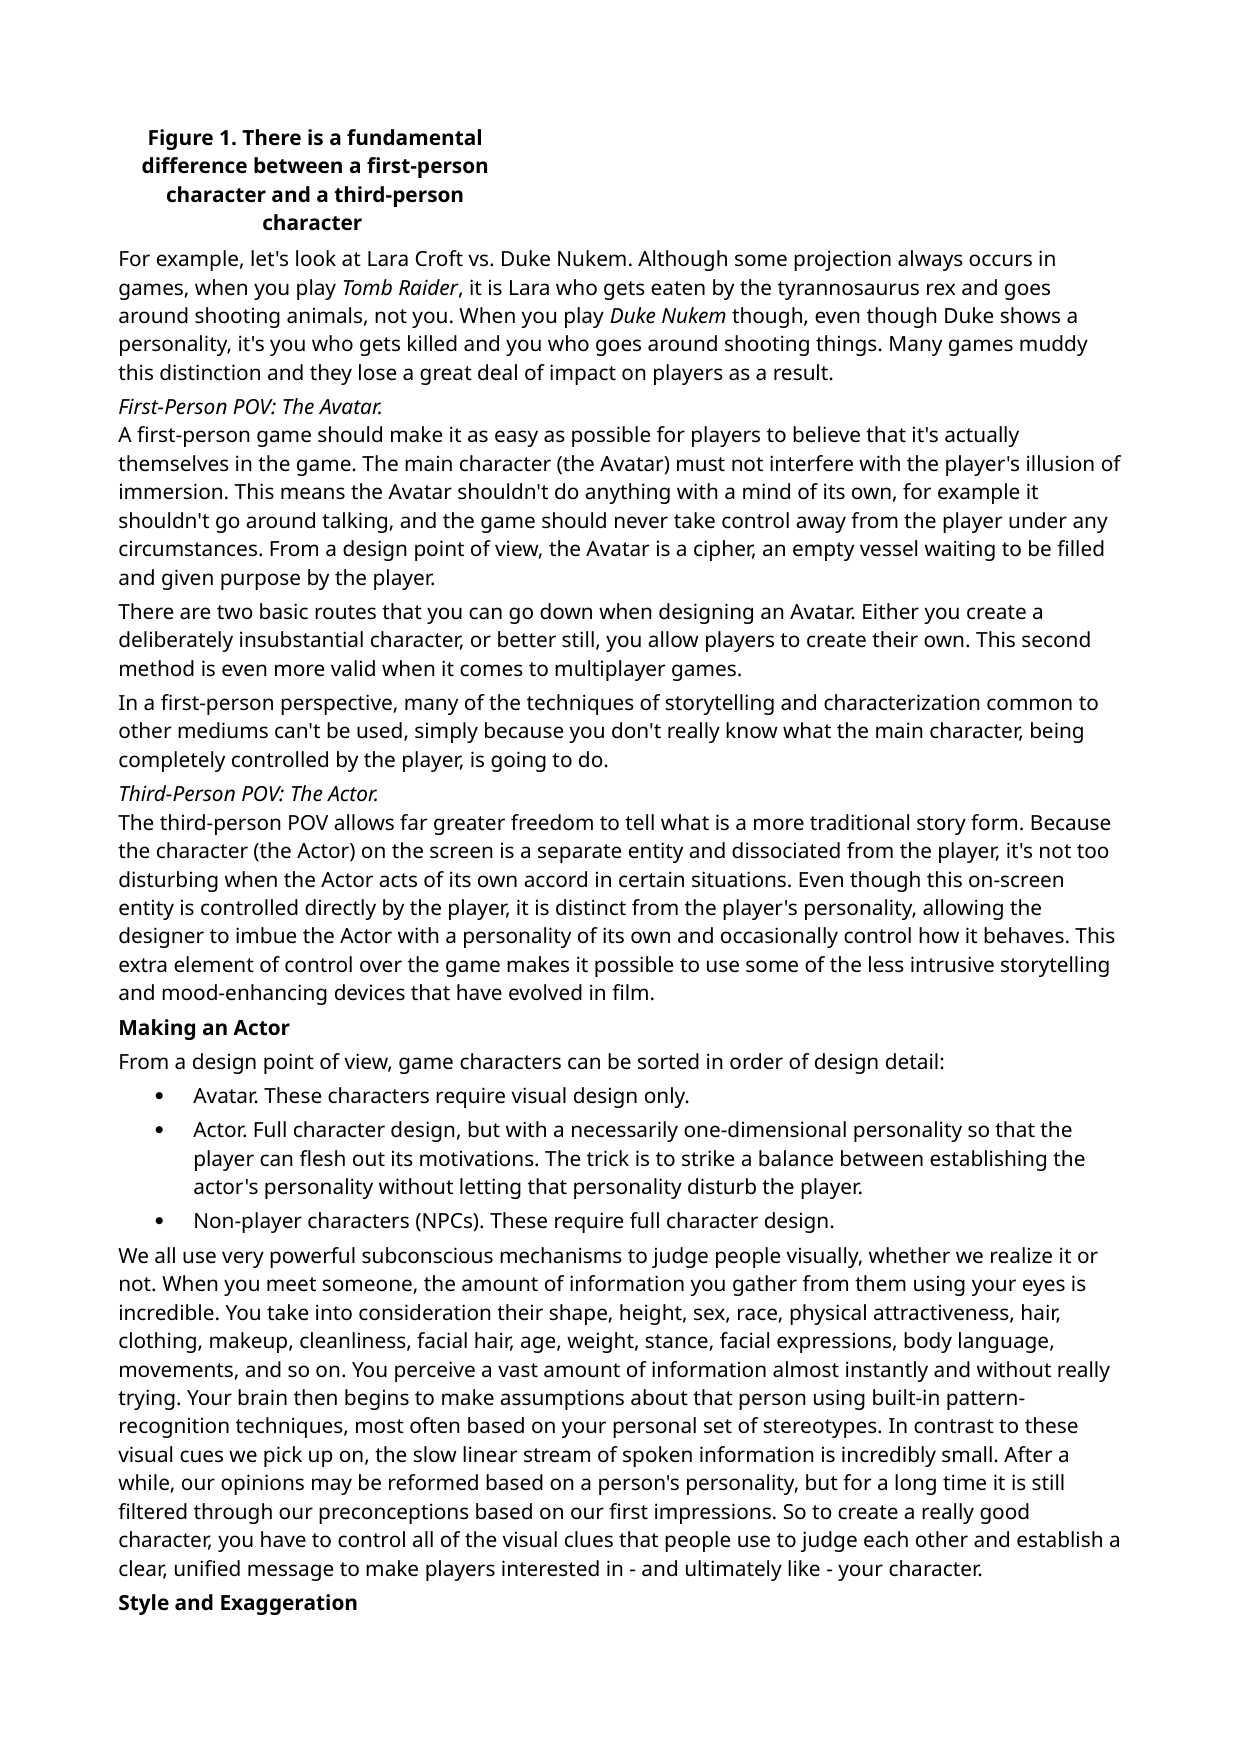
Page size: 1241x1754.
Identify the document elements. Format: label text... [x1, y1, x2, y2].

text From a design point of view, game characters can be sorted in order of design detail: [118, 1047, 1122, 1075]
text We all use very powerful subconscious mechanisms to judge people visually, whether we realize it or not. When you meet someone, the amount of information you gather from them using your eyes is incredible. You take into consideration their shape, height, sex, race, physical attractiveness, hair, clothing, makeup, cleanliness, facial hair, age, weight, stance, facial expressions, body language, movements, and so on. You perceive a vast amount of information almost instantly and without really trying. Your brain then begins to make assumptions about that person using built-in pattern-recognition techniques, most often based on your personal set of stereotypes. In contrast to these visual cues we pick up on, the slow linear stream of spoken information is incredibly small. After a while, our opinions may be reformed based on a person's personality, but for a long time it is still filtered through our preconceptions based on our first impressions. So to create a really good character, you have to control all of the visual clues that people use to judge each other and establish a clear, unified message to make players interested in - and ultimately like - your character. [118, 1241, 1122, 1582]
list Non-player characters (NPCs). These require full character design. [156, 1207, 1122, 1235]
list Actor. Full character design, but with a necessarily one-dimensional personality so that the player can flesh out its motivations. The trick is to strike a balance between establishing the actor's personality without letting that personality disturb the player. [156, 1116, 1122, 1201]
text Style and Exaggeration [118, 1588, 1122, 1616]
text In a first-person perspective, many of the techniques of storytelling and characterization common to other mediums can't be used, simply because you don't really know what the main character, being completely controlled by the player, is going to do. [118, 688, 1122, 773]
text Third-Person POV: The Actor. The third-person POV allows far greater freedom to tell what is a more traditional story form. Because the character (the Actor) on the screen is a separate entity and dissociated from the player, it's not too disturbing when the Actor acts of its own accord in certain situations. Even though this on-screen entity is controlled directly by the player, it is distinct from the player's personality, allowing the designer to imbue the Actor with a personality of its own and occasionally control how it behaves. This extra element of control over the game makes it possible to use some of the less intrusive storytelling and mood-enhancing devices that have evolved in film. [118, 779, 1122, 1007]
text For example, let's look at Lara Croft vs. Duke Nukem. Although some projection always occurs in games, when you play Tomb Raider, it is Lara who gets eaten by the tyrannosaurus rex and goes around shooting animals, not you. When you play Duke Nukem though, even though Duke shows a personality, it's you who gets killed and you who goes around shooting things. Many games muddy this distinction and they lose a great deal of impact on players as a result. [118, 244, 1122, 386]
list Avatar. These characters require visual design only. [156, 1081, 1122, 1110]
text First-Person POV: The Avatar. A first-person game should make it as easy as possible for players to believe that it's actually themselves in the game. The main character (the Avatar) must not interfere with the player's illusion of immersion. This means the Avatar shouldn't do anything with a mind of its own, for example it shouldn't go around talking, and the game should never take control away from the player under any circumstances. From a design point of view, the Avatar is a cipher, an empty vessel waiting to be filled and given purpose by the player. [118, 392, 1122, 591]
text There are two basic routes that you can go down when designing an Avatar. Either you create a deliberately insubstantial character, or better still, you allow players to create their own. This second method is even more valid when it comes to multiplayer games. [118, 597, 1122, 682]
table_cell Figure 1. There is a fundamental difference between a first-person character and a third-person character. [114, 118, 517, 241]
text Making an Actor [118, 1013, 1122, 1041]
